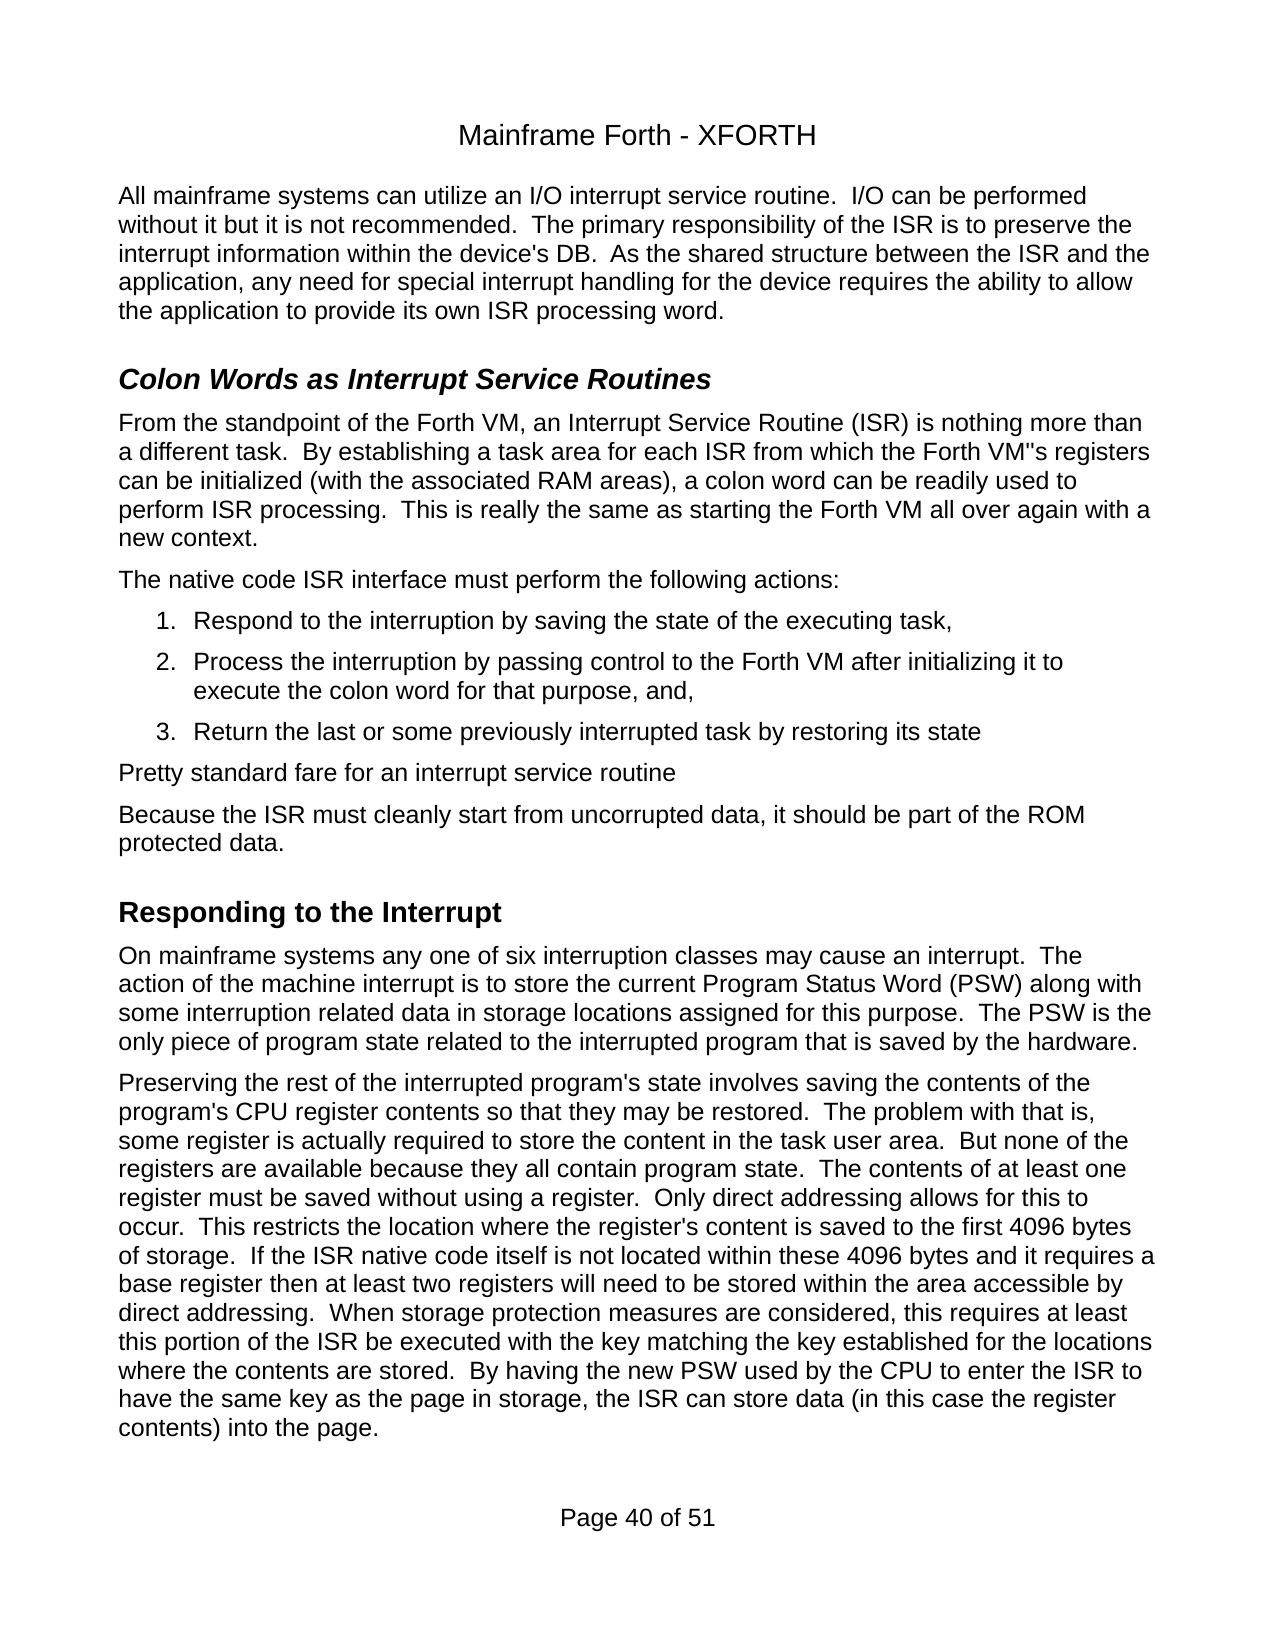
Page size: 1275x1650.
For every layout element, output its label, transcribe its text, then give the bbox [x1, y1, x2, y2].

list Process the interruption by passing control to the Forth VM after initializing it to execute the colon word for that purpose, and, [156, 647, 1157, 705]
text Pretty standard fare for an interrupt service routine [118, 758, 1157, 787]
text Preserving the rest of the interrupted program's state involves saving the contents of the program's CPU register contents so that they may be restored. The problem with that is, some register is actually required to store the content in the task user area. But none of the registers are available because they all contain program state. The contents of at least one register must be saved without using a register. Only direct addressing allows for this to occur. This restricts the location where the register's content is saved to the first 4096 bytes of storage. If the ISR native code itself is not located within these 4096 bytes and it requires a base register then at least two registers will need to be stored within the area accessible by direct addressing. When storage protection measures are considered, this requires at least this portion of the ISR be executed with the key matching the key established for the locations where the contents are stored. By having the new PSW used by the CPU to enter the ISR to have the same key as the page in storage, the ISR can store data (in this case the register contents) into the page. [118, 1068, 1157, 1442]
text All mainframe systems can utilize an I/O interrupt service routine. I/O can be performed without it but it is not recommended. The primary responsibility of the ISR is to preserve the interrupt information within the device's DB. As the shared structure between the ISR and the application, any need for special interrupt handling for the device requires the ability to allow the application to provide its own ISR processing word. [118, 181, 1157, 325]
list Return the last or some previously interrupted task by restoring its state [156, 717, 1157, 746]
subtitle Responding to the Interrupt [118, 895, 1157, 928]
subtitle Colon Words as Interrupt Service Routines [118, 362, 1157, 396]
text Because the ISR must cleanly start from uncorrupted data, it should be part of the ROM protected data. [118, 800, 1157, 857]
text From the standpoint of the Forth VM, an Interrupt Service Routine (ISR) is nothing more than a different task. By establishing a task area for each ISR from which the Forth VM''s registers can be initialized (with the associated RAM areas), a colon word can be readily used to perform ISR processing. This is really the same as starting the Forth VM all over again with a new context. [118, 408, 1157, 552]
text The native code ISR interface must perform the following actions: [118, 565, 1157, 593]
list Respond to the interruption by saving the state of the executing task, [156, 606, 1157, 635]
text On mainframe systems any one of six interruption classes may cause an interrupt. The action of the machine interrupt is to store the current Program Status Word (PSW) along with some interruption related data in storage locations assigned for this purpose. The PSW is the only piece of program state related to the interrupted program that is saved by the hardware. [118, 941, 1157, 1056]
